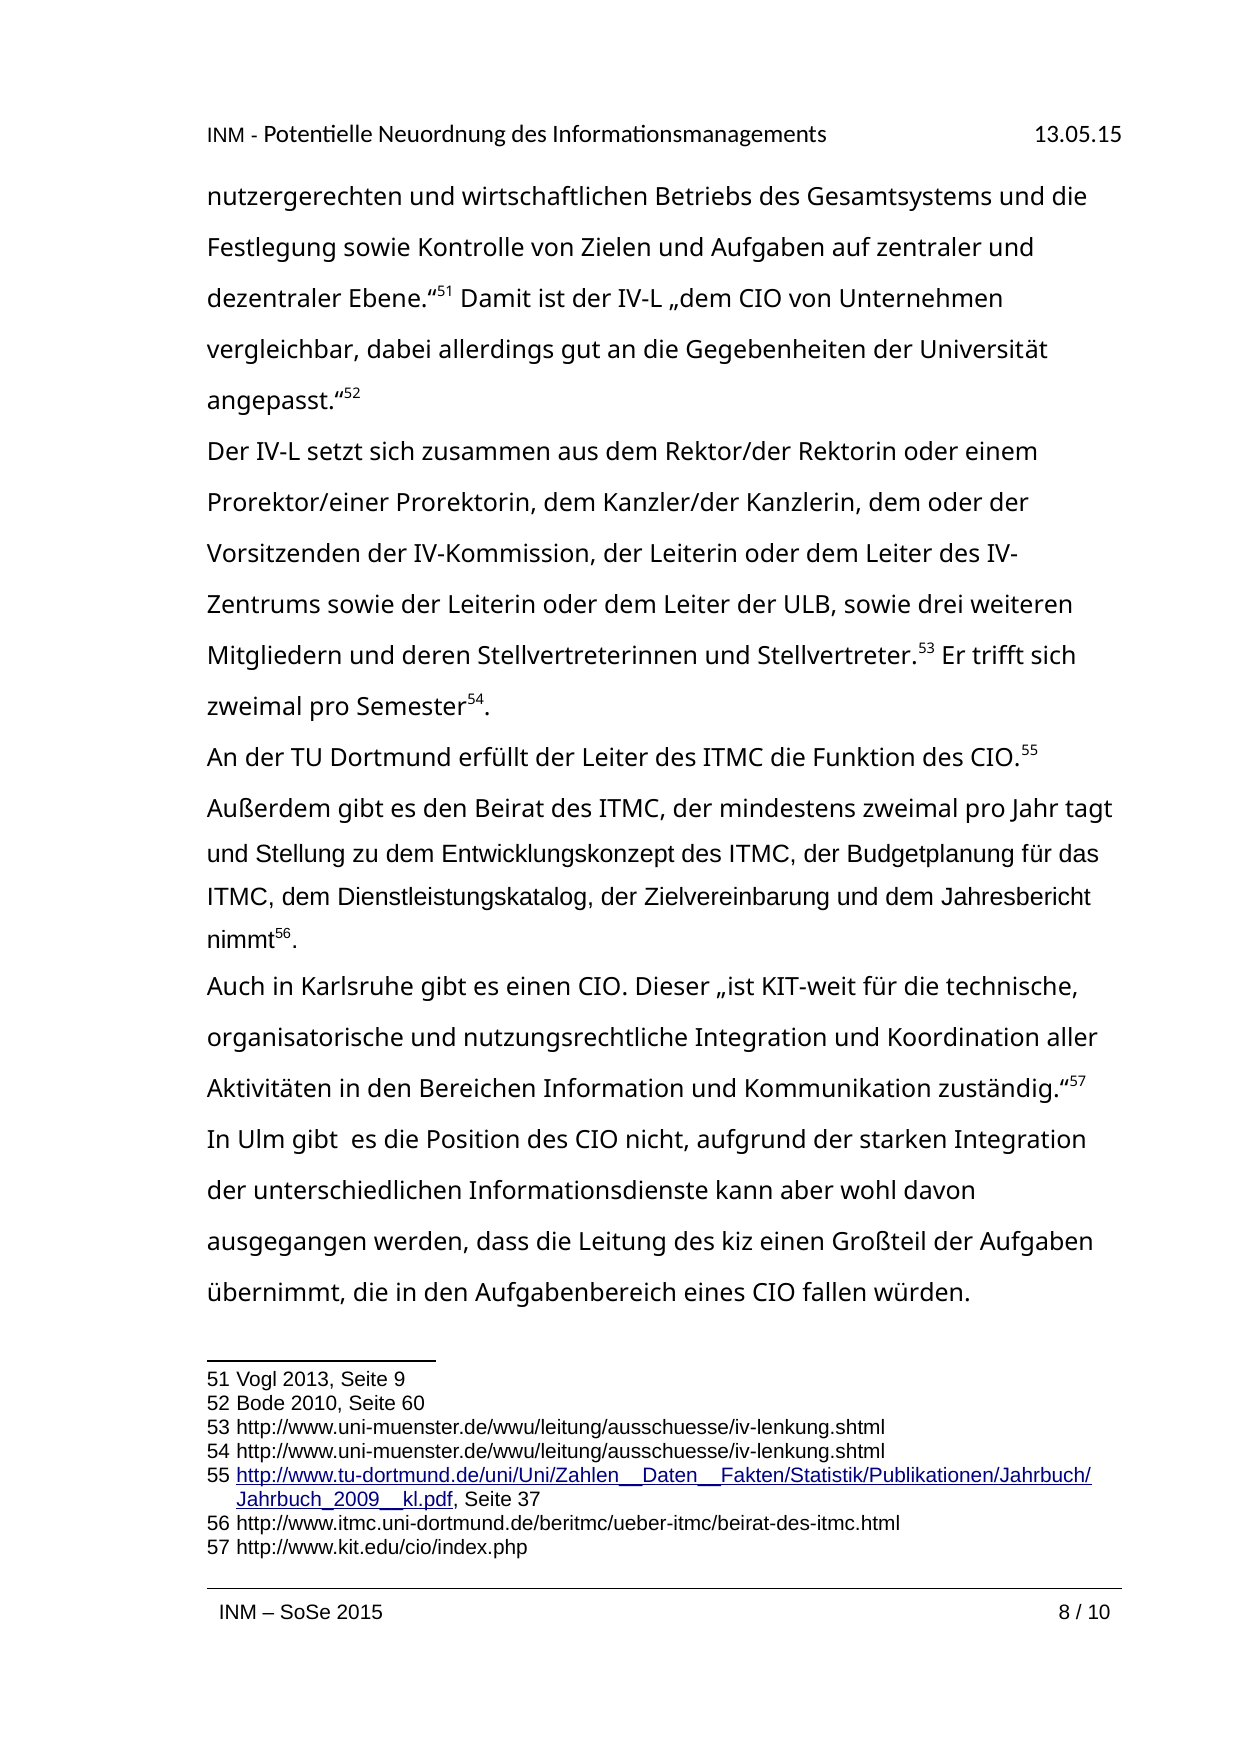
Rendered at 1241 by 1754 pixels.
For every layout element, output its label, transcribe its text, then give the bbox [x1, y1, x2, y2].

text nutzergerechten und wirtschaftlichen Betriebs des Gesamtsystems und die Festlegung sowie Kontrolle von Zielen und Aufgaben auf zentraler und dezentraler Ebene.“ Damit ist der IV-L „dem CIO von Unternehmen vergleichbar, dabei allerdings gut an die Gegebenheiten der Universität angepasst.“ [207, 178, 1122, 416]
text http://www.itmc.uni-dortmund.de/beritmc/ueber-itmc/beirat-des-itmc.html [207, 1511, 1122, 1535]
text An der TU Dortmund erfüllt der Leiter des ITMC die Funktion des CIO. Außerdem gibt es den Beirat des ITMC, der mindestens zweimal pro Jahr tagt und Stellung zu dem Entwicklungskonzept des ITMC, der Budgetplanung für das ITMC, dem Dienstleistungskatalog, der Zielvereinbarung und dem Jahresbericht nimmt. [207, 739, 1122, 954]
text Auch in Karlsruhe gibt es einen CIO. Dieser „ist KIT-weit für die technische, organisatorische und nutzungsrechtliche Integration und Koordination aller Aktivitäten in den Bereichen Information und Kommunikation zuständig.“ [207, 968, 1122, 1104]
text Bode 2010, Seite 60 [207, 1391, 1122, 1415]
text http://www.kit.edu/cio/index.php [207, 1535, 1122, 1559]
text Der IV-L setzt sich zusammen aus dem Rektor/der Rektorin oder einem Prorektor/einer Prorektorin, dem Kanzler/der Kanzlerin, dem oder der Vorsitzenden der IV-Kommission, der Leiterin oder dem Leiter des IV-Zentrums sowie der Leiterin oder dem Leiter der ULB, sowie drei weiteren Mitgliedern und deren Stellvertreterinnen und Stellvertreter. Er trifft sich zweimal pro Semester. [207, 433, 1122, 723]
text http://www.uni-muenster.de/wwu/leitung/ausschuesse/iv-lenkung.shtml [207, 1415, 1122, 1439]
text In Ulm gibt es die Position des CIO nicht, aufgrund der starken Integration der unterschiedlichen Informationsdienste kann aber wohl davon ausgegangen werden, dass die Leitung des kiz einen Großteil der Aufgaben übernimmt, die in den Aufgabenbereich eines CIO fallen würden. [207, 1122, 1122, 1309]
text http://www.uni-muenster.de/wwu/leitung/ausschuesse/iv-lenkung.shtml [207, 1439, 1122, 1463]
text Vogl 2013, Seite 9 [207, 1367, 1122, 1391]
text http://www.tu-dortmund.de/uni/Uni/Zahlen__Daten__Fakten/Statistik/Publikationen/Jahrbuch/Jahrbuch_2009__kl.pdf, Seite 37 [207, 1463, 1122, 1511]
